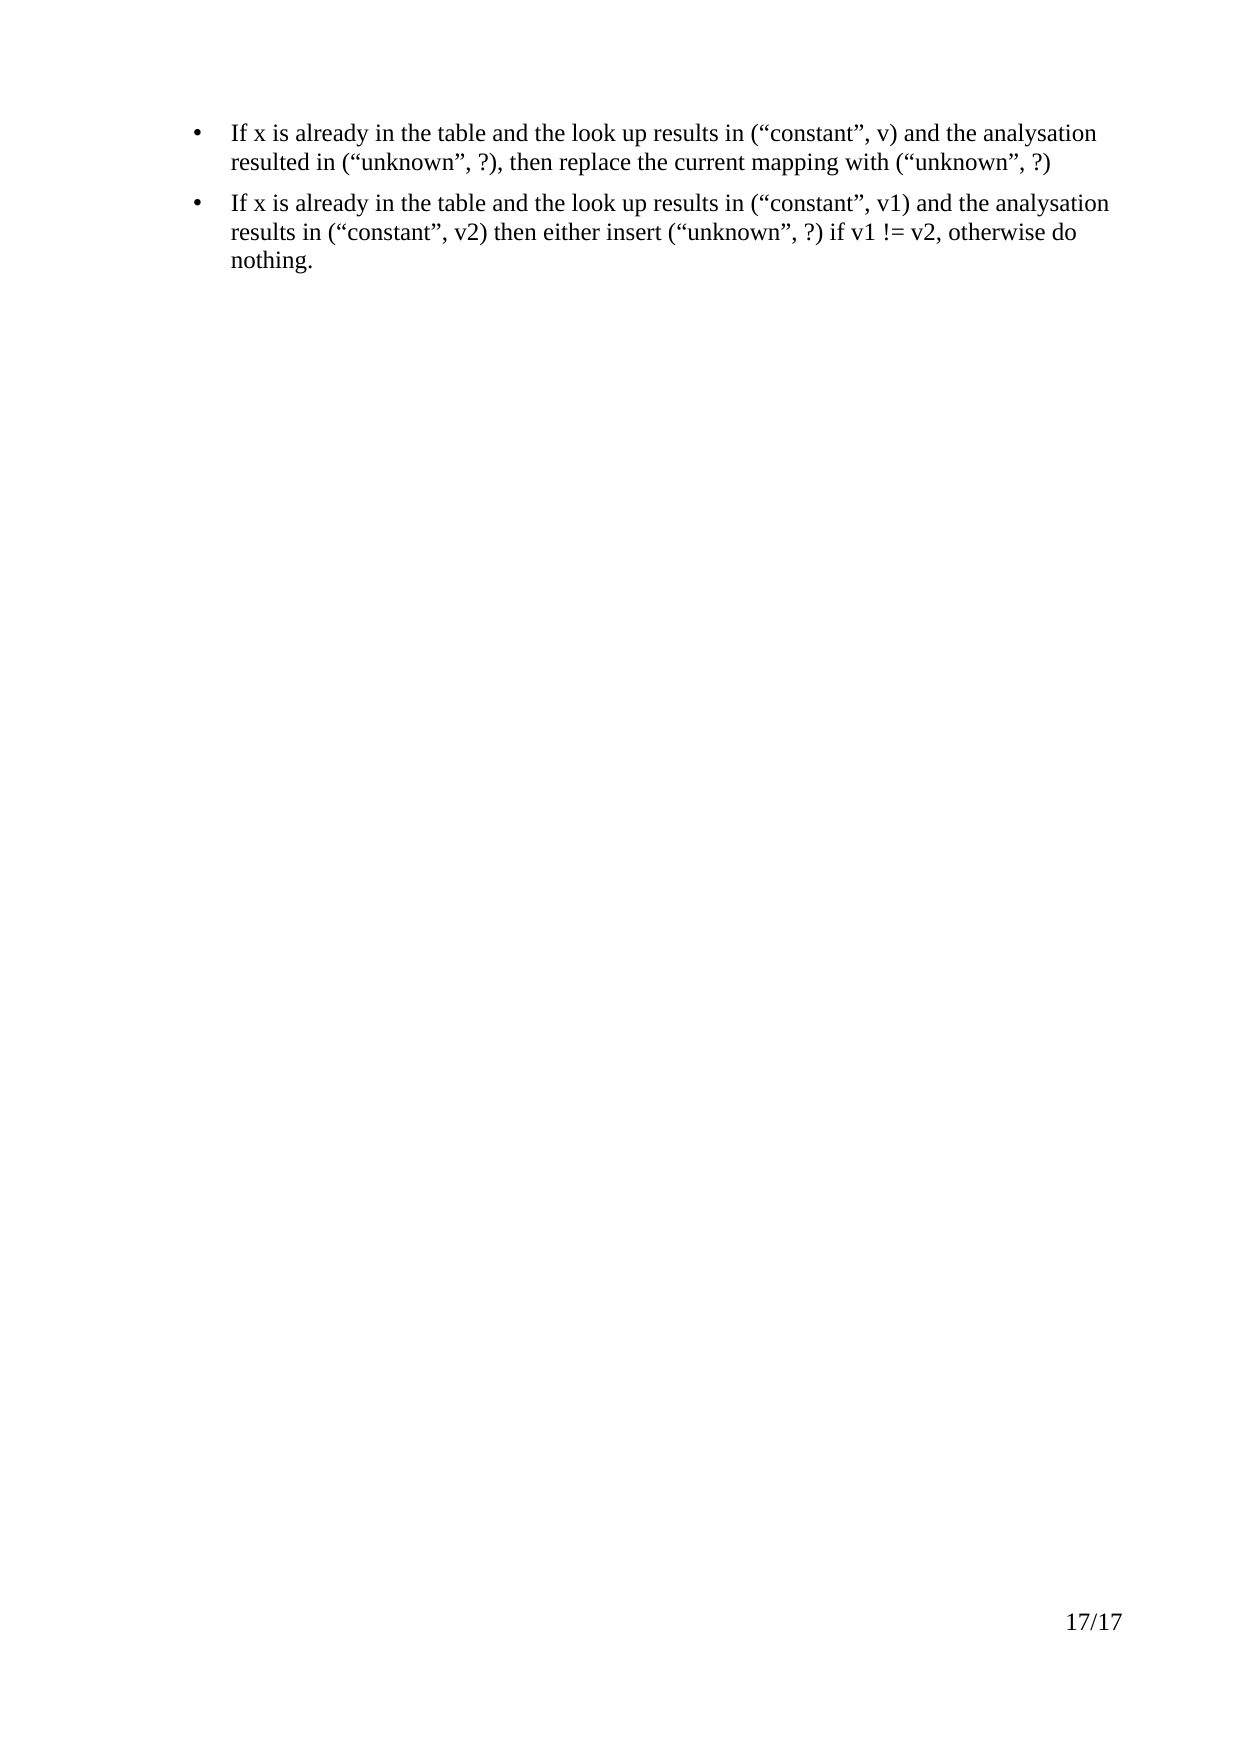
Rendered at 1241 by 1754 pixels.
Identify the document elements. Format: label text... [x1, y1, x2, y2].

list If x is already in the table and the look up results in (“constant”, v) and the analysation resulted in (“unknown”, ?), then replace the current mapping with (“unknown”, ?) [193, 118, 1122, 176]
list If x is already in the table and the look up results in (“constant”, v1) and the analysation results in (“constant”, v2) then either insert (“unknown”, ?) if v1 != v2, otherwise do nothing. [193, 188, 1122, 274]
